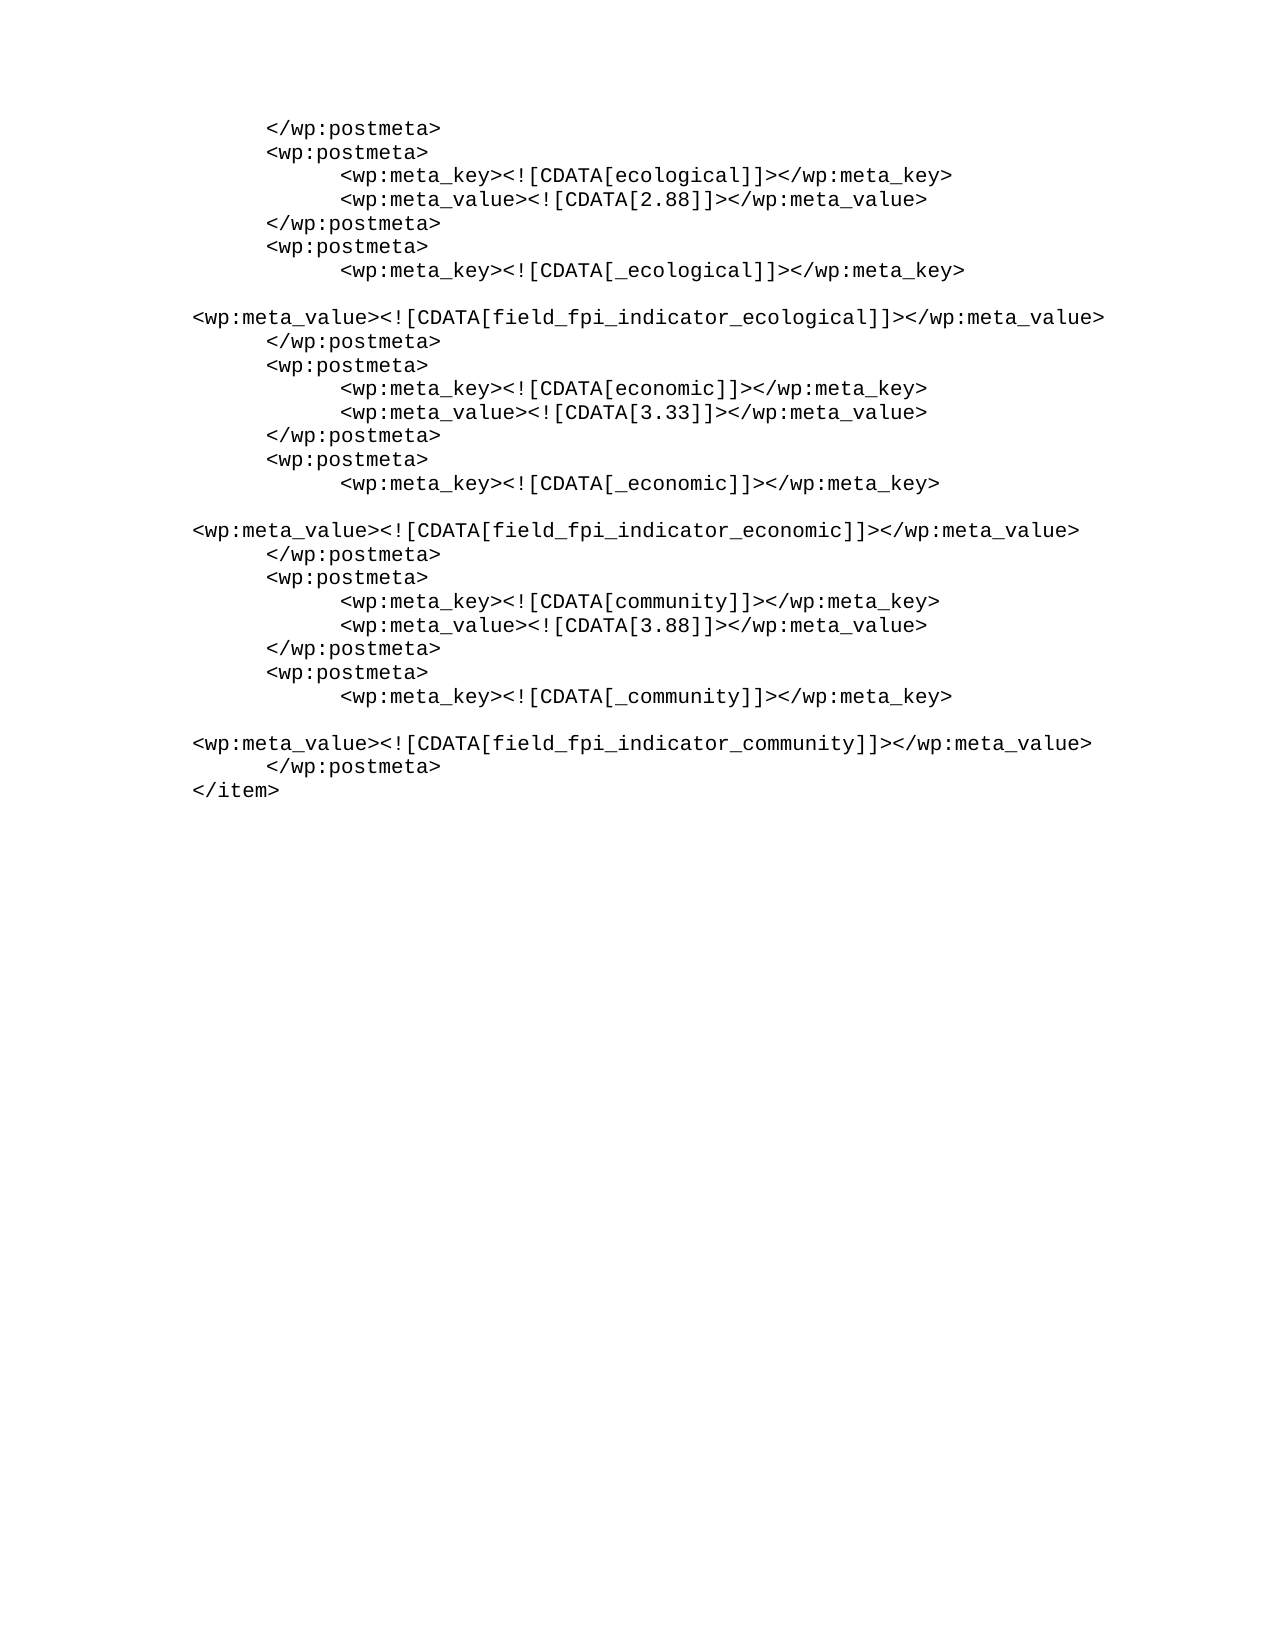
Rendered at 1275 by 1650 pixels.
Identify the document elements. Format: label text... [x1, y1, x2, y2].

text <wp:postmeta> [118, 354, 1157, 378]
text <wp:meta_key><![CDATA[_community]]></wp:meta_key> [118, 686, 1157, 709]
text </wp:postmeta> [118, 331, 1157, 354]
text </wp:postmeta> [118, 118, 1157, 142]
text <wp:meta_key><![CDATA[ecological]]></wp:meta_key> [118, 165, 1157, 189]
text </wp:postmeta> [118, 426, 1157, 449]
text </wp:postmeta> [118, 544, 1157, 567]
text <wp:meta_value><![CDATA[field_fpi_indicator_ecological]]></wp:meta_value> [118, 284, 1157, 331]
text <wp:meta_value><![CDATA[field_fpi_indicator_economic]]></wp:meta_value> [118, 496, 1157, 544]
text <wp:meta_value><![CDATA[3.88]]></wp:meta_value> [118, 615, 1157, 638]
text </item> [118, 780, 1157, 804]
text <wp:meta_key><![CDATA[community]]></wp:meta_key> [118, 591, 1157, 615]
text </wp:postmeta> [118, 757, 1157, 780]
text <wp:postmeta> [118, 236, 1157, 260]
text <wp:meta_key><![CDATA[economic]]></wp:meta_key> [118, 378, 1157, 402]
text <wp:postmeta> [118, 662, 1157, 686]
text </wp:postmeta> [118, 638, 1157, 662]
text <wp:meta_value><![CDATA[3.33]]></wp:meta_value> [118, 402, 1157, 426]
text <wp:meta_value><![CDATA[field_fpi_indicator_community]]></wp:meta_value> [118, 709, 1157, 757]
text <wp:meta_key><![CDATA[_ecological]]></wp:meta_key> [118, 260, 1157, 284]
text <wp:meta_key><![CDATA[_economic]]></wp:meta_key> [118, 473, 1157, 496]
text </wp:postmeta> [118, 213, 1157, 236]
text <wp:postmeta> [118, 567, 1157, 591]
text <wp:postmeta> [118, 449, 1157, 473]
text <wp:postmeta> [118, 142, 1157, 165]
text <wp:meta_value><![CDATA[2.88]]></wp:meta_value> [118, 189, 1157, 213]
